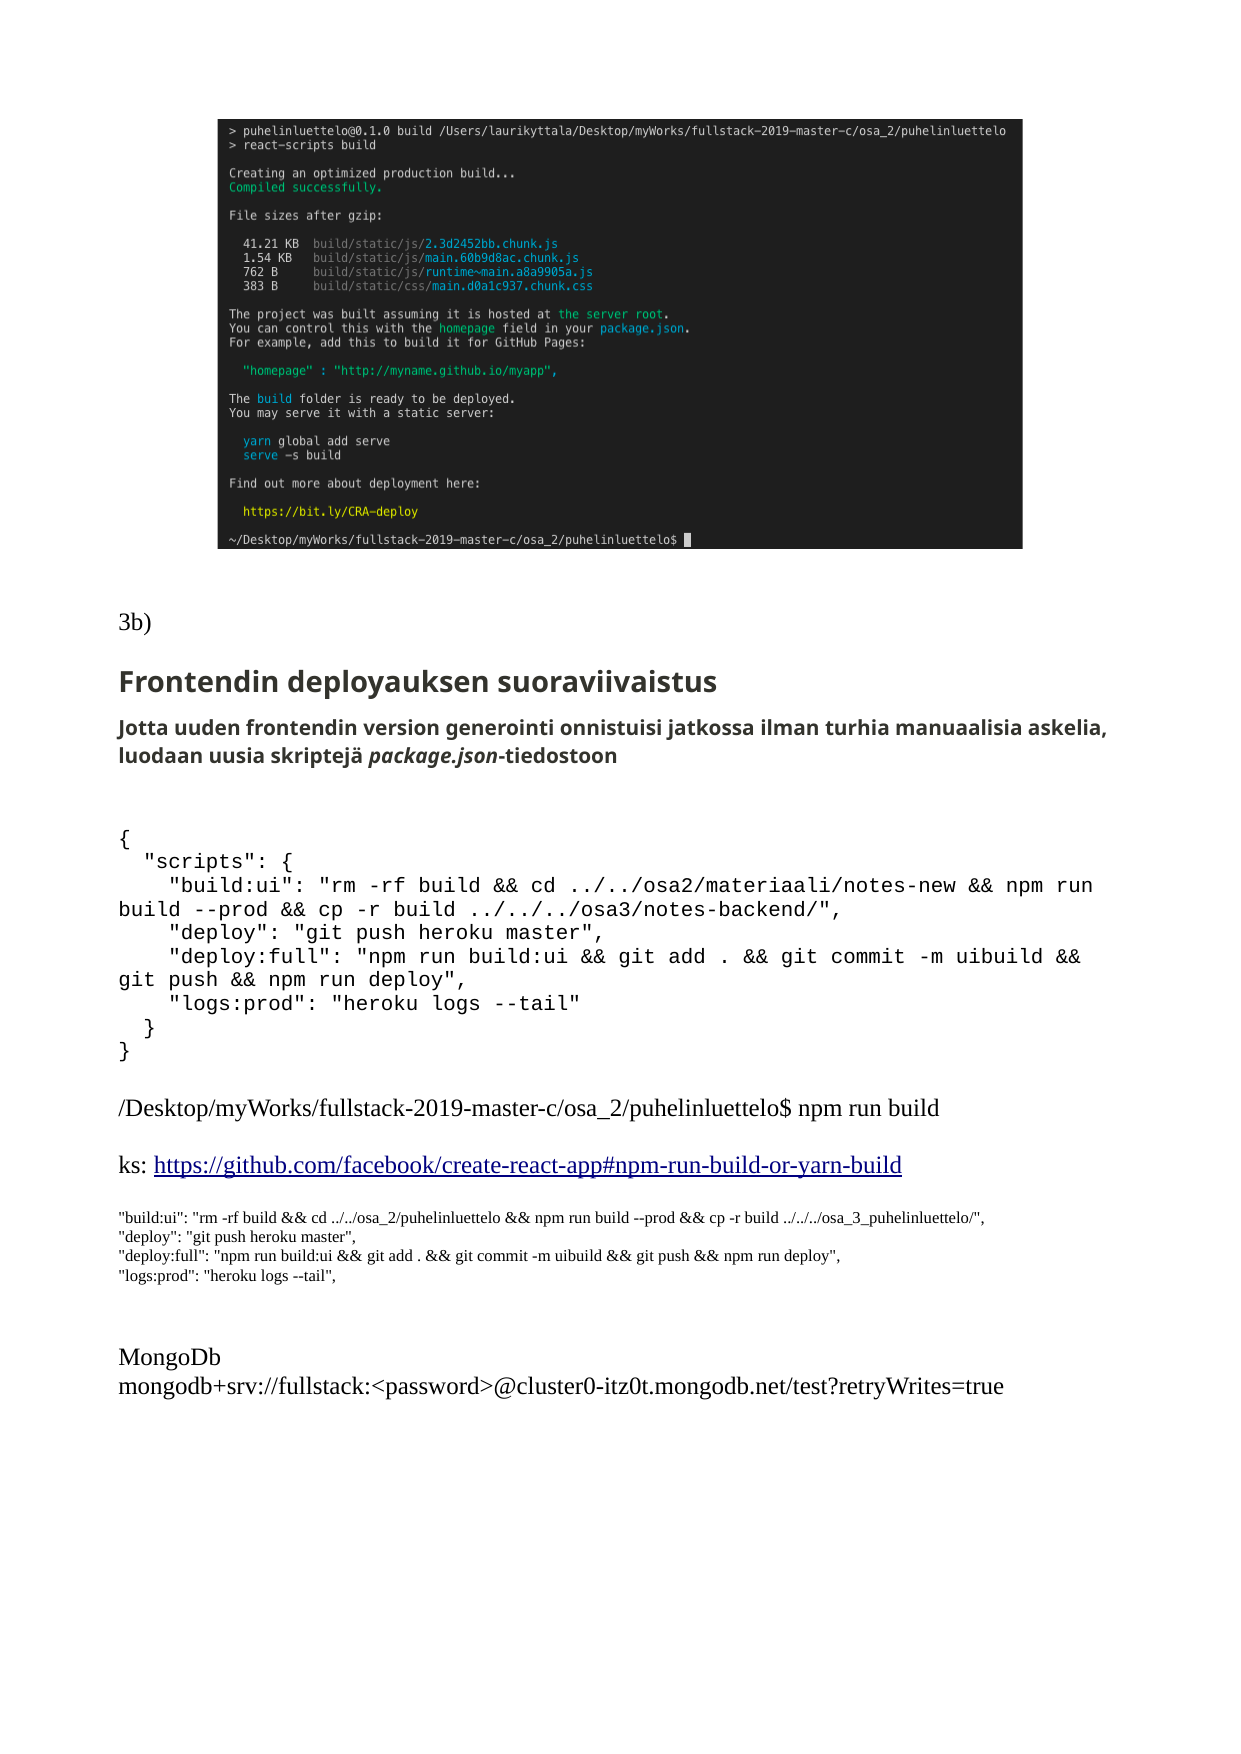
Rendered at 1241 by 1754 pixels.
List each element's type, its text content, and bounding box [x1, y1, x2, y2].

text 3b) [118, 607, 1122, 636]
picture [217, 119, 1023, 549]
text "deploy:full": "npm run build:ui && git add . && git commit -m uibuild && git push && npm run deploy", [118, 946, 1122, 993]
text mongodb+srv://fullstack:<password>@cluster0-itz0t.mongodb.net/test?retryWrites=true [118, 1371, 1122, 1399]
text "deploy": "git push heroku master", [118, 922, 1122, 946]
text "build:ui": "rm -rf build && cd ../../osa2/materiaali/notes-new && npm run build --prod && cp -r build ../../../osa3/notes-backend/", [118, 875, 1122, 922]
text Jotta uuden frontendin version generointi onnistuisi jatkossa ilman turhia manuaalisia askelia, luodaan uusia skriptejä package.json-tiedostoon [118, 713, 1122, 770]
subtitle Frontendin deployauksen suoraviivaistus [118, 661, 1122, 701]
text "logs:prod": "heroku logs --tail" [118, 993, 1122, 1017]
text { [118, 828, 1122, 851]
text "deploy": "git push heroku master", [118, 1227, 1122, 1246]
text "scripts": { [118, 851, 1122, 875]
text "deploy:full": "npm run build:ui && git add . && git commit -m uibuild && git push && npm run deploy", [118, 1246, 1122, 1265]
text MongoDb [118, 1342, 1122, 1371]
text } [118, 1040, 1122, 1064]
text "logs:prod": "heroku logs --tail", [118, 1265, 1122, 1284]
text "build:ui": "rm -rf build && cd ../../osa_2/puhelinluettelo && npm run build --prod && cp -r build ../../../osa_3_puhelinluettelo/", [118, 1208, 1122, 1227]
text } [118, 1017, 1122, 1040]
text /Desktop/myWorks/fullstack-2019-master-c/osa_2/puhelinluettelo$ npm run build [118, 1093, 1122, 1122]
text ks: https://github.com/facebook/create-react-app#npm-run-build-or-yarn-build [118, 1150, 1122, 1179]
